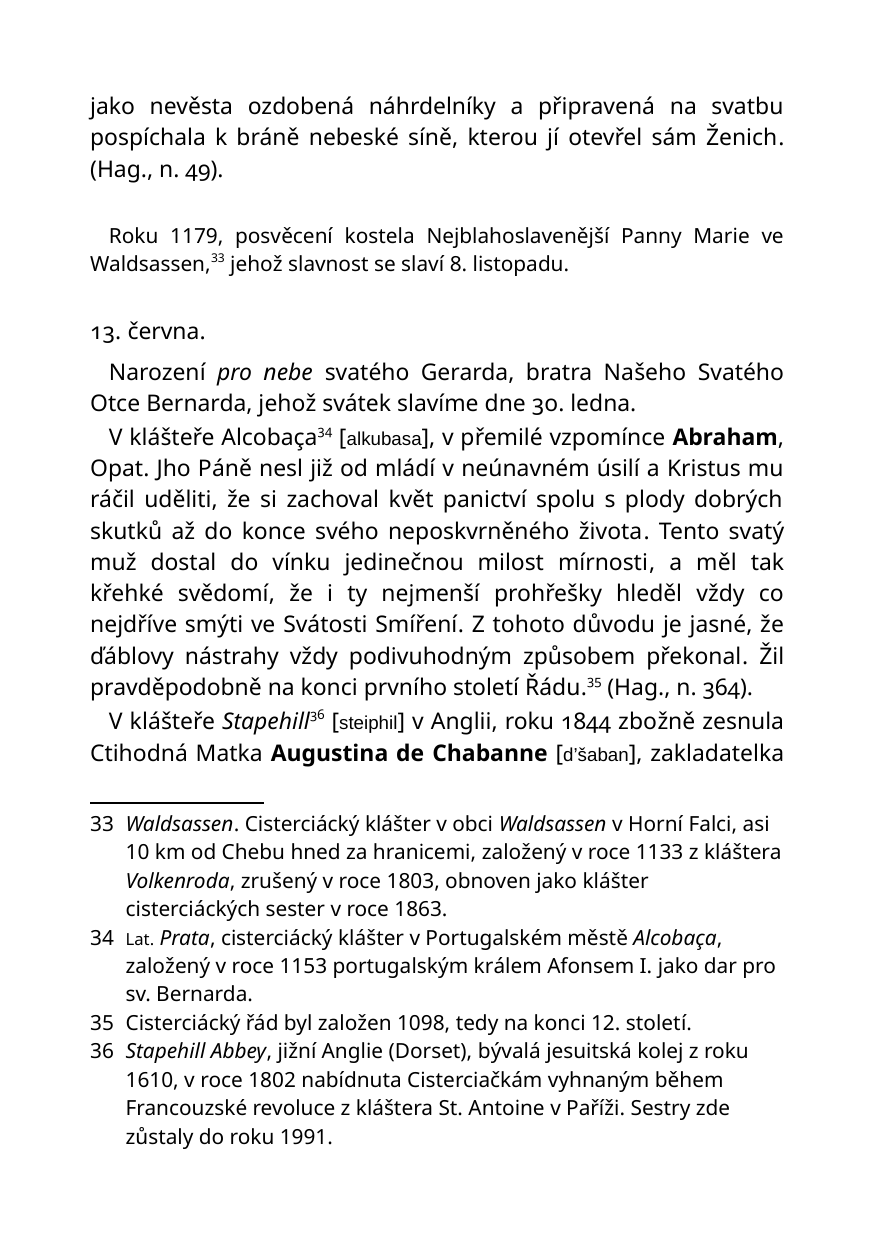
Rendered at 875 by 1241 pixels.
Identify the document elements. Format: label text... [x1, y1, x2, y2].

text Waldsassen. Cisterciácký klášter v obci Waldsassen v Horní Falci, asi 10 km od Chebu hned za hranicemi, založený v roce 1133 z kláštera Volkenroda, zrušený v roce 1803, obnoven jako klášter cisterciáckých sester v roce 1863. [90, 809, 784, 923]
text Lat. Prata, cisterciácký klášter v Portugalském městě Alcobaça, založený v roce 1153 portugalským králem Afonsem I. jako dar pro sv. Bernarda. [90, 923, 784, 1008]
text Cisterciácký řád byl založen 1098, tedy na konci 12. století. [90, 1008, 784, 1036]
text V klášteře Alcobaça [alkubasa], v přemilé vzpomínce Abraham, Opat. Jho Páně nesl již od mládí v neúnavném úsilí a Kristus mu ráčil uděliti, že si zachoval květ panictví spolu s plody dobrých skutků až do konce svého neposkvrněného života. Tento svatý muž dostal do vínku jedinečnou milost mírnosti, a měl tak křehké svědomí, že i ty nejmenší prohřešky hleděl vždy co nejdříve smýti ve Svátosti Smíření. Z tohoto důvodu je jasné, že ďáblovy nástrahy vždy podivuhodným způsobem překonal. Žil pravděpodobně na konci prvního století Řádu. (Hag., n. 364). [90, 421, 784, 702]
text Roku 1179, posvěcení kostela Nejblahoslavenější Panny Marie ve Waldsassen, jehož slavnost se slaví 8. listopadu. [90, 221, 784, 278]
text 13. června. [90, 315, 784, 346]
text V klášteře Stapehill [steiphil] v Anglii, roku 1844 zbožně zesnula Ctihodná Matka Augustina de Chabanne [d’šaban], zakladatelka [90, 705, 784, 768]
text Stapehill Abbey, jižní Anglie (Dorset), bývalá jesuitská kolej z roku 1610, v roce 1802 nabídnuta Cisterciačkám vyhnaným během Francouzské revoluce z kláštera St. Antoine v Paříži. Sestry zde zůstaly do roku 1991. [90, 1036, 784, 1150]
text Narození pro nebe svatého Gerarda, bratra Našeho Svatého Otce Bernarda, jehož svátek slavíme dne 3o. ledna. [90, 355, 784, 418]
text jako nevěsta ozdobená náhrdelníky a připravená na svatbu pospíchala k bráně nebeské síně, kterou jí otevřel sám Ženich. (Hag., n. 49). [90, 90, 784, 184]
